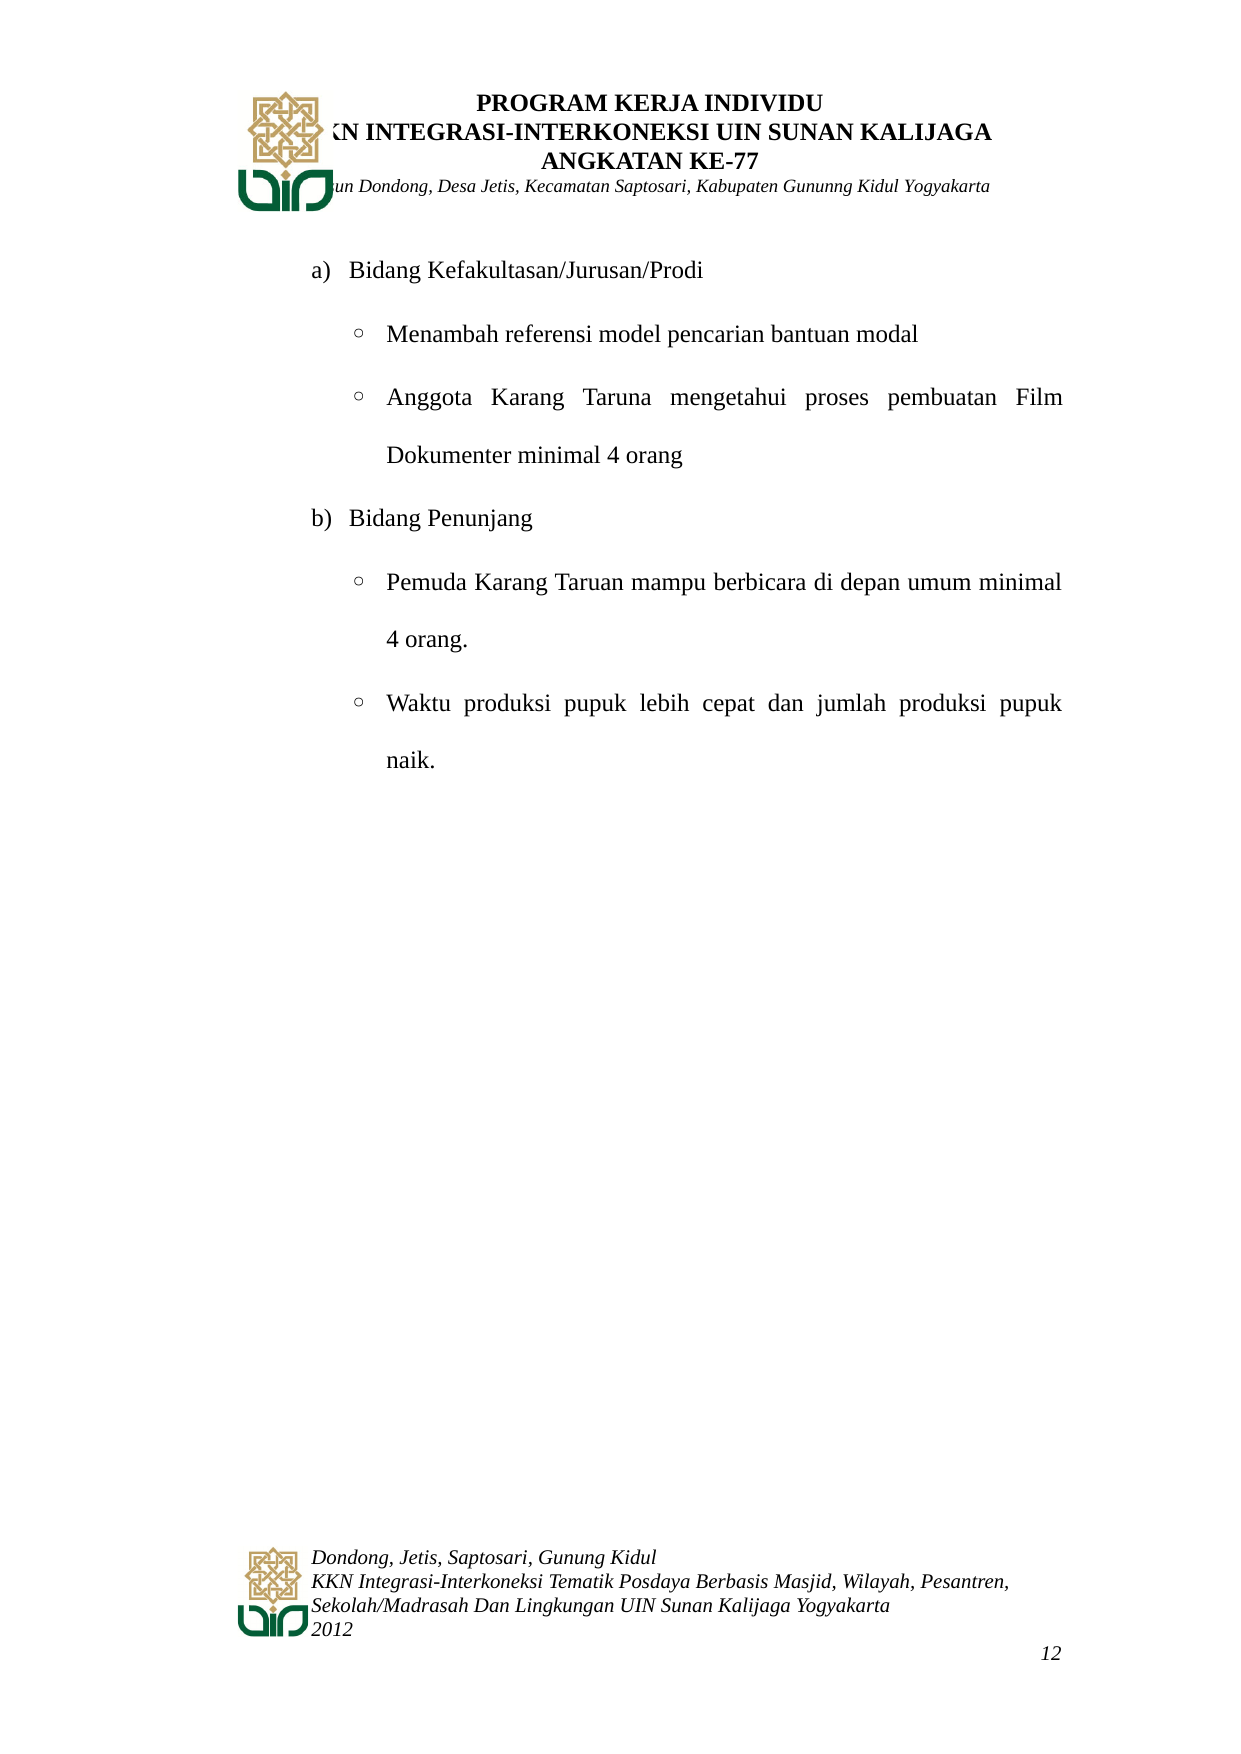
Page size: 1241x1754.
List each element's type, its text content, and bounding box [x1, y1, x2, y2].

list Bidang Penunjang [311, 503, 1063, 532]
list Menambah referensi model pencarian bantuan modal [349, 319, 1063, 348]
picture [237, 90, 334, 212]
picture [237, 1546, 309, 1637]
list Bidang Kefakultasan/Jurusan/Prodi [311, 255, 1063, 284]
list Pemuda Karang Taruan mampu berbicara di depan umum minimal 4 orang. [349, 567, 1063, 653]
list Anggota Karang Taruna mengetahui proses pembuatan Film Dokumenter minimal 4 orang [349, 382, 1063, 468]
list Waktu produksi pupuk lebih cepat dan jumlah produksi pupuk naik. [349, 688, 1063, 774]
